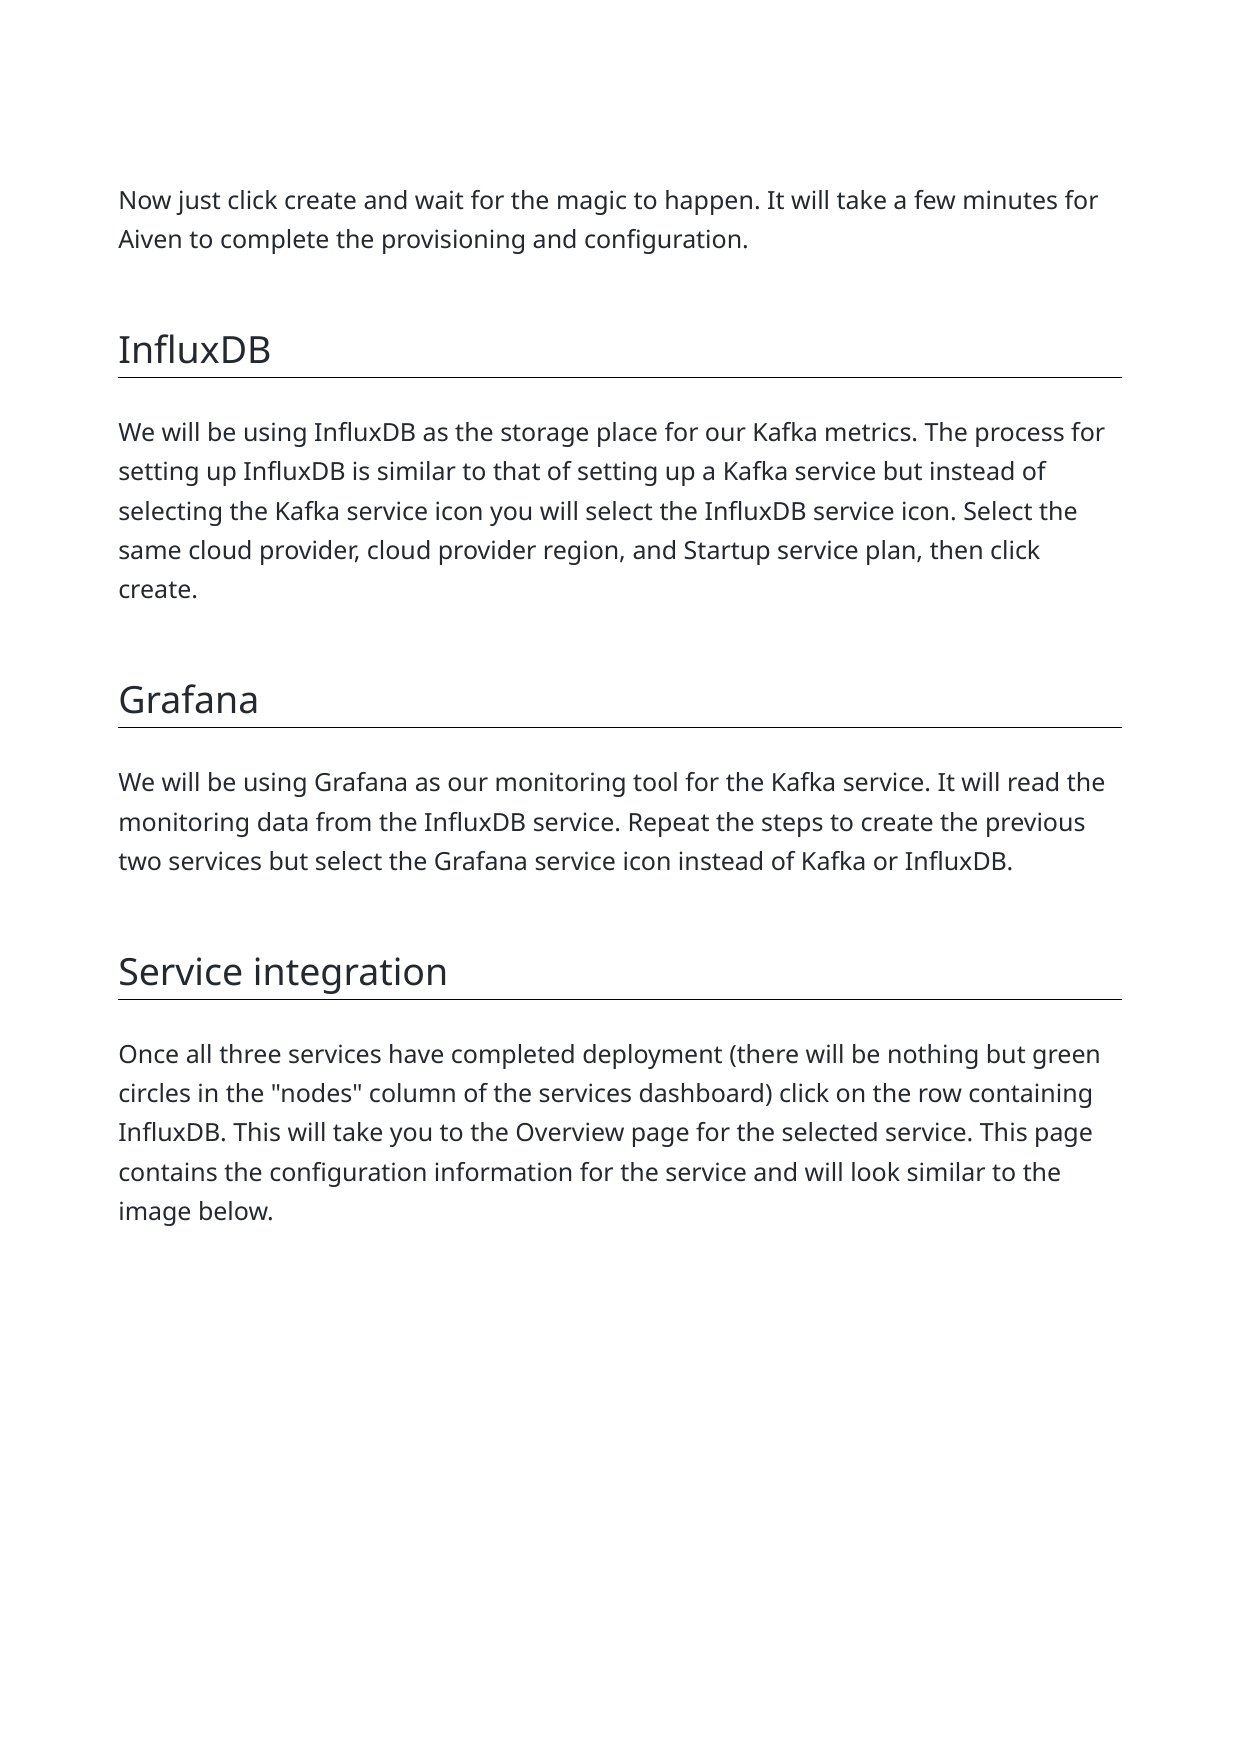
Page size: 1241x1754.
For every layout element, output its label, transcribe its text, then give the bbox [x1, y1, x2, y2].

text Once all three services have completed deployment (there will be nothing but green circles in the "nodes" column of the services dashboard) click on the row containing InfluxDB. This will take you to the Overview page for the selected service. This page contains the configuration information for the service and will look similar to the image below. [118, 1037, 1122, 1227]
subtitle Grafana [118, 673, 1122, 727]
text We will be using Grafana as our monitoring tool for the Kafka service. It will read the monitoring data from the InfluxDB service. Repeat the steps to create the previous two services but select the Grafana service icon instead of Kafka or InfluxDB. [118, 765, 1122, 877]
subtitle Service integration [118, 945, 1122, 999]
text We will be using InfluxDB as the storage place for our Kafka metrics. The process for setting up InfluxDB is similar to that of setting up a Kafka service but instead of selecting the Kafka service icon you will select the InfluxDB service icon. Select the same cloud provider, cloud provider region, and Startup service plan, then click create. [118, 415, 1122, 606]
subtitle InfluxDB [118, 323, 1122, 377]
text Now just click create and wait for the magic to happen. It will take a few minutes for Aiven to complete the provisioning and configuration. [118, 182, 1122, 256]
